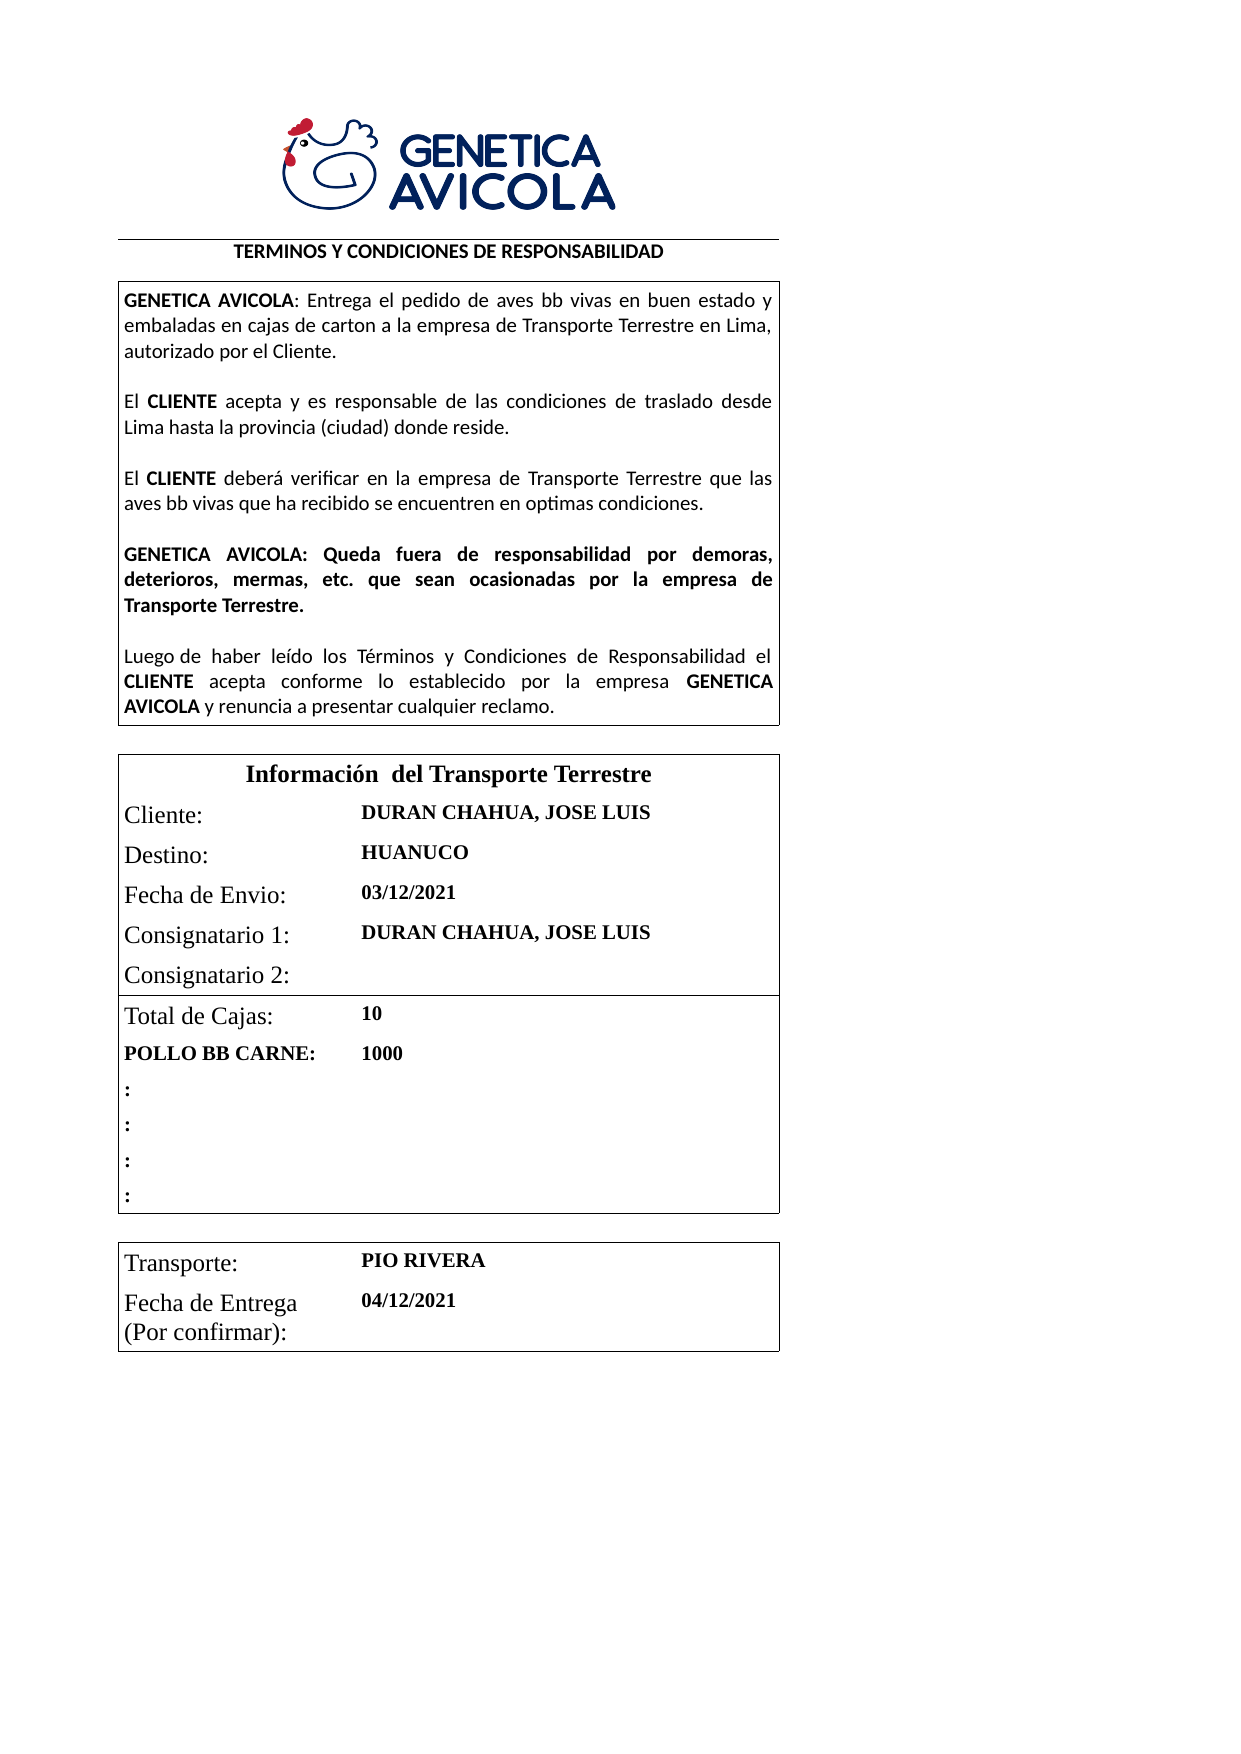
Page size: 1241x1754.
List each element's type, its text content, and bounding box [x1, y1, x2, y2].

table_header Información del Transporte Terrestre [119, 755, 779, 794]
table_cell Consignatario 1: [119, 915, 356, 955]
table_cell POLLO BB CARNE: [119, 1035, 356, 1071]
table_cell PIO RIVERA [356, 1243, 779, 1282]
table_cell Fecha de Envio: [119, 874, 356, 914]
table_cell 03/12/2021 [356, 874, 779, 914]
table_cell : [119, 1142, 356, 1177]
table_cell [356, 1142, 779, 1177]
table_cell HUANUCO [356, 834, 779, 874]
table_cell [356, 1178, 779, 1213]
table_cell GENETICA AVICOLA: Entrega el pedido de aves bb vivas en buen estado y embaladas en cajas de carton a la empresa de Transporte Terrestre en Lima, autorizado por el Cliente. El CLIENTE acepta y es responsable de las condiciones de traslado desde Lima hasta la provincia (ciudad) donde reside. El CLIENTE deberá verificar en la empresa de Transporte Terrestre que las aves bb vivas que ha recibido se encuentren en optimas condiciones. GENETICA AVICOLA: Queda fuera de responsabilidad por demoras, deterioros, mermas, etc. que sean ocasionadas por la empresa de Transporte Terrestre. Luego de haber leído los Términos y Condiciones de Responsabilidad el CLIENTE acepta conforme lo establecido por la empresa GENETICA AVICOLA y renuncia a presentar cualquier reclamo. [119, 282, 779, 725]
table_cell 10 [356, 996, 779, 1035]
table_cell 1000 [356, 1035, 779, 1071]
table_cell 04/12/2021 [356, 1282, 779, 1351]
table_cell Cliente: [119, 794, 356, 834]
table_cell DURAN CHAHUA, JOSE LUIS [356, 915, 779, 955]
table_cell DURAN CHAHUA, JOSE LUIS [356, 794, 779, 834]
picture [282, 118, 616, 210]
table_cell Transporte: [119, 1243, 356, 1282]
table_cell [118, 1214, 356, 1242]
table_cell : [119, 1106, 356, 1142]
table_cell Total de Cajas: [119, 996, 356, 1035]
table_cell [356, 1214, 779, 1242]
table_cell [356, 955, 779, 995]
table_cell [356, 1106, 779, 1142]
table_cell Fecha de Entrega (Por confirmar): [119, 1282, 356, 1351]
table_cell [356, 1071, 779, 1106]
table_header TERMINOS Y CONDICIONES DE RESPONSABILIDAD [118, 240, 779, 281]
table_cell : [119, 1071, 356, 1106]
table_cell : [119, 1178, 356, 1213]
table_cell Consignatario 2: [119, 955, 356, 995]
table_cell Destino: [119, 834, 356, 874]
